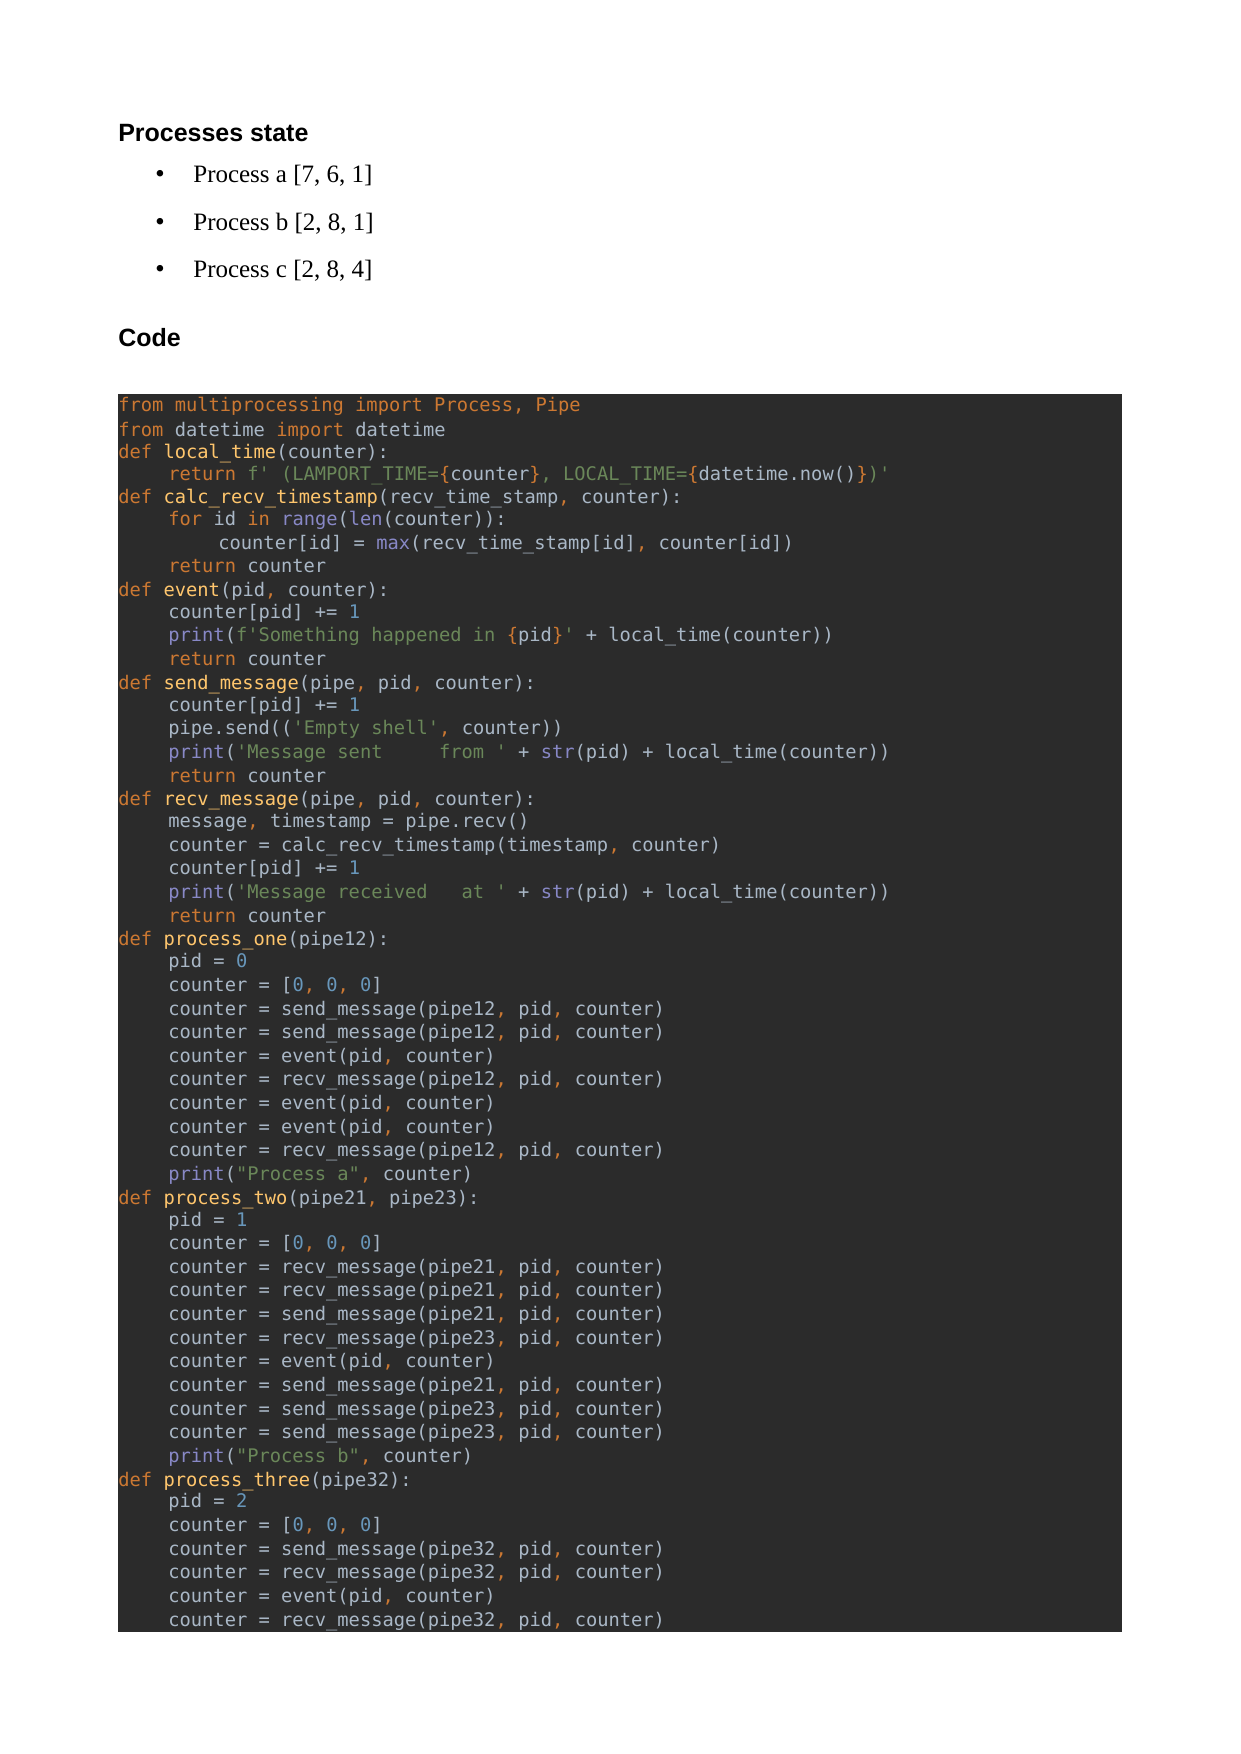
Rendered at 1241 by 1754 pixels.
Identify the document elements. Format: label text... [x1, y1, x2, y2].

text counter[pid] += 1 [118, 694, 1122, 717]
text counter = recv_message(pipe32, pid, counter) [118, 1561, 1122, 1585]
text def process_three(pipe32): [118, 1469, 1122, 1491]
text def calc_recv_timestamp(recv_time_stamp, counter): [118, 486, 1122, 508]
list Process b [2, 8, 1] [156, 207, 1122, 236]
text pipe.send(('Empty shell', counter)) [118, 717, 1122, 741]
text counter = recv_message(pipe21, pid, counter) [118, 1256, 1122, 1279]
text counter = calc_recv_timestamp(timestamp, counter) [118, 834, 1122, 857]
text counter = event(pid, counter) [118, 1585, 1122, 1609]
text counter = event(pid, counter) [118, 1116, 1122, 1139]
text counter[pid] += 1 [118, 601, 1122, 624]
text counter = send_message(pipe12, pid, counter) [118, 1021, 1122, 1045]
text print("Process b", counter) [118, 1445, 1122, 1469]
text counter = send_message(pipe12, pid, counter) [118, 997, 1122, 1021]
text return f' (LAMPORT_TIME={counter}, LOCAL_TIME={datetime.now()})' [118, 462, 1122, 486]
list Process a [7, 6, 1] [156, 159, 1122, 188]
text def local_time(counter): [118, 441, 1122, 462]
text return counter [118, 905, 1122, 928]
text pid = 2 [118, 1491, 1122, 1514]
text print('Message sent from ' + str(pid) + local_time(counter)) [118, 741, 1122, 764]
text def recv_message(pipe, pid, counter): [118, 788, 1122, 810]
subtitle Processes state [118, 118, 1122, 147]
text counter = send_message(pipe32, pid, counter) [118, 1538, 1122, 1561]
text print('Message received at ' + str(pid) + local_time(counter)) [118, 881, 1122, 905]
text counter = event(pid, counter) [118, 1045, 1122, 1068]
text counter = [0, 0, 0] [118, 1514, 1122, 1538]
text return counter [118, 648, 1122, 672]
text print(f'Something happened in {pid}' + local_time(counter)) [118, 624, 1122, 648]
text return counter [118, 555, 1122, 579]
text counter = recv_message(pipe12, pid, counter) [118, 1139, 1122, 1163]
text pid = 0 [118, 950, 1122, 974]
text counter = send_message(pipe21, pid, counter) [118, 1303, 1122, 1327]
text for id in range(len(counter)): [118, 508, 1122, 532]
text def process_one(pipe12): [118, 928, 1122, 950]
text counter[pid] += 1 [118, 857, 1122, 881]
text counter = recv_message(pipe23, pid, counter) [118, 1327, 1122, 1350]
text counter = send_message(pipe23, pid, counter) [118, 1421, 1122, 1445]
text pid = 1 [118, 1208, 1122, 1232]
text def event(pid, counter): [118, 579, 1122, 601]
text def send_message(pipe, pid, counter): [118, 672, 1122, 694]
text from datetime import datetime [118, 419, 1122, 441]
text counter = recv_message(pipe21, pid, counter) [118, 1279, 1122, 1303]
text print("Process a", counter) [118, 1163, 1122, 1187]
text counter = recv_message(pipe32, pid, counter) [118, 1609, 1122, 1632]
text def process_two(pipe21, pipe23): [118, 1187, 1122, 1208]
text counter = send_message(pipe21, pid, counter) [118, 1374, 1122, 1398]
list Process c [2, 8, 4] [156, 254, 1122, 283]
text from multiprocessing import Process, Pipe [118, 394, 1122, 416]
text counter = event(pid, counter) [118, 1092, 1122, 1116]
text counter = [0, 0, 0] [118, 974, 1122, 997]
text counter = recv_message(pipe12, pid, counter) [118, 1068, 1122, 1092]
text counter[id] = max(recv_time_stamp[id], counter[id]) [118, 532, 1122, 555]
text counter = send_message(pipe23, pid, counter) [118, 1398, 1122, 1421]
text return counter [118, 764, 1122, 788]
text counter = event(pid, counter) [118, 1350, 1122, 1374]
text message, timestamp = pipe.recv() [118, 810, 1122, 834]
text counter = [0, 0, 0] [118, 1232, 1122, 1256]
subtitle Code [118, 323, 1122, 352]
